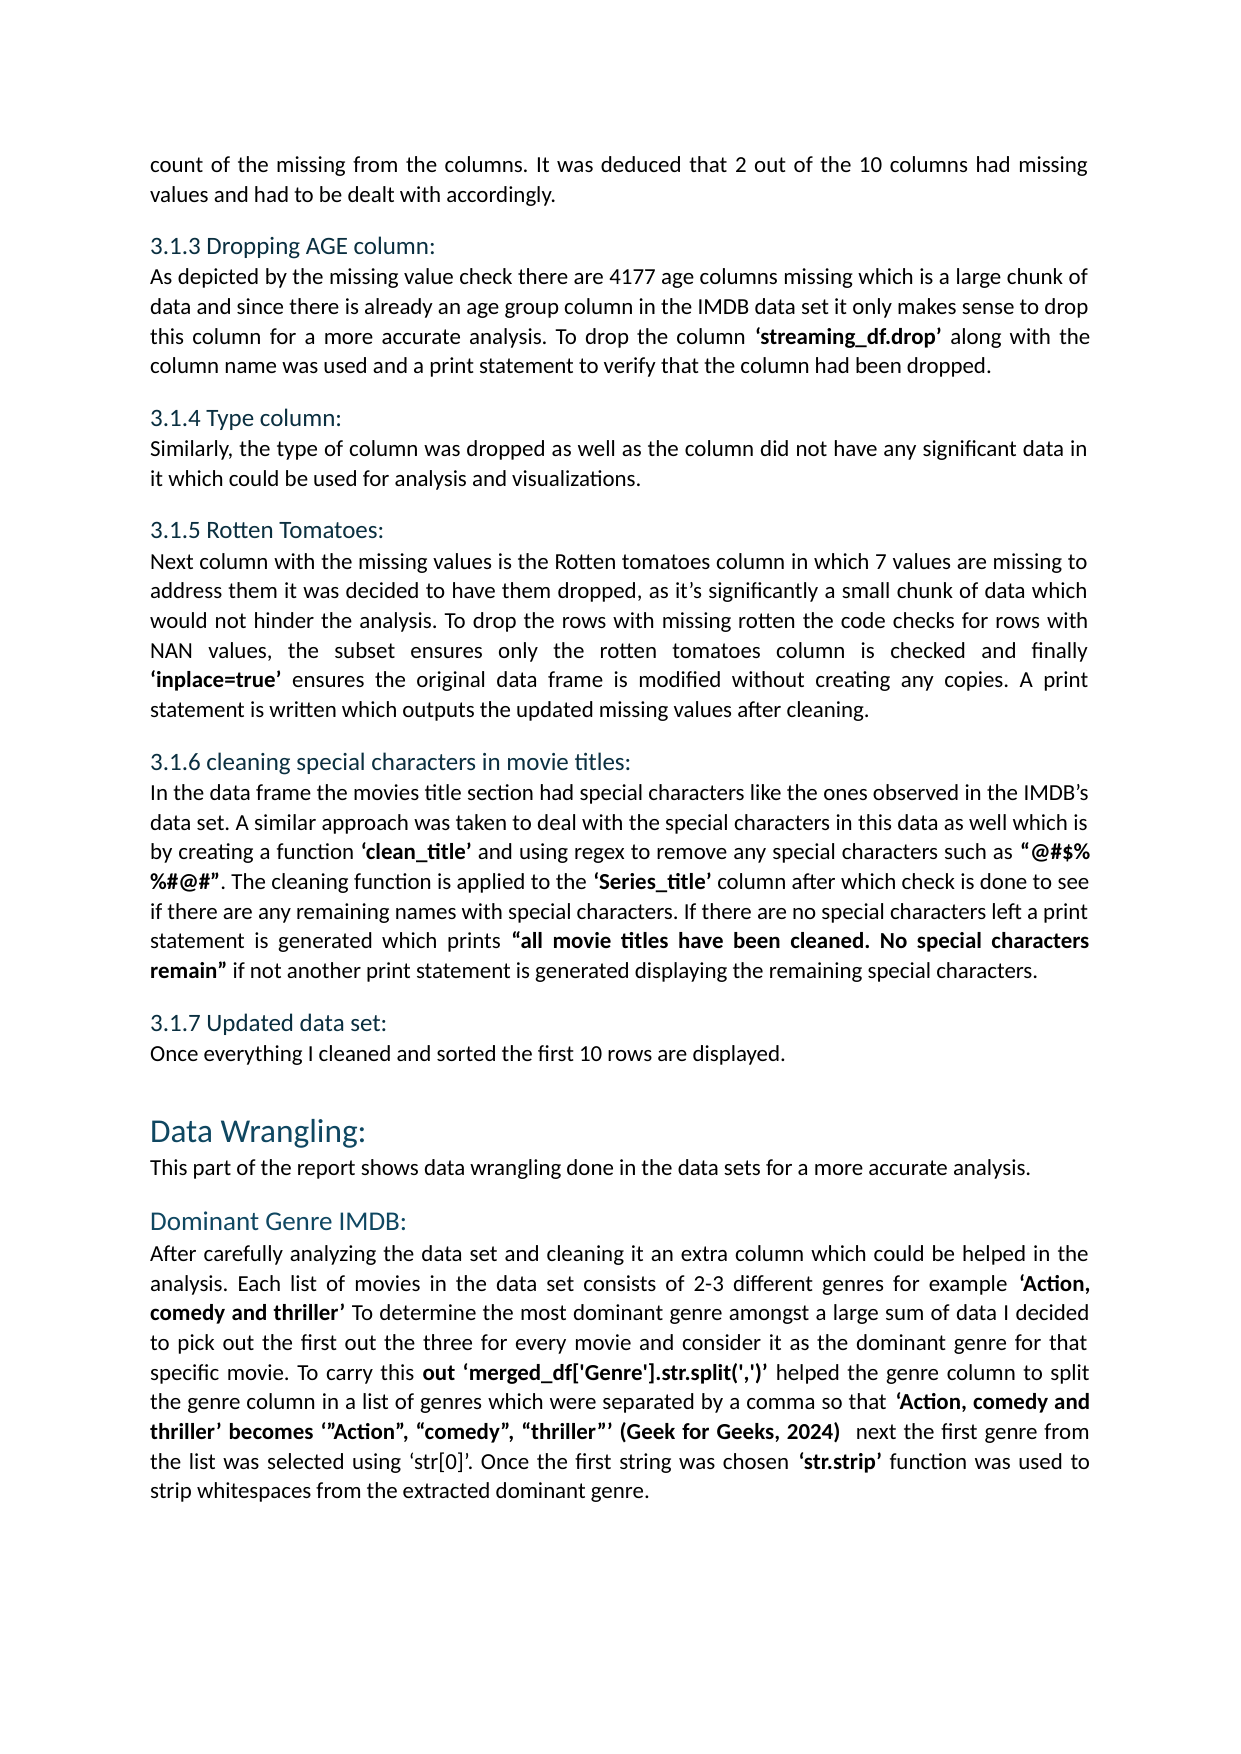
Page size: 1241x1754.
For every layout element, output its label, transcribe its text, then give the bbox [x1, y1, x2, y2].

text This part of the report shows data wrangling done in the data sets for a more accurate analysis. [150, 1153, 1090, 1182]
subtitle 3.1.7 Updated data set: [150, 1007, 1090, 1037]
text As depicted by the missing value check there are 4177 age columns missing which is a large chunk of data and since there is already an age group column in the IMDB data set it only makes sense to drop this column for a more accurate analysis. To drop the column ‘streaming_df.drop’ along with the column name was used and a print statement to verify that the column had been dropped. [150, 262, 1090, 379]
text Similarly, the type of column was dropped as well as the column did not have any significant data in it which could be used for analysis and visualizations. [150, 434, 1090, 492]
subtitle 3.1.5 Rotten Tomatoes: [150, 514, 1090, 545]
subtitle Data Wrangling: [150, 1110, 1090, 1151]
text Next column with the missing values is the Rotten tomatoes column in which 7 values are missing to address them it was decided to have them dropped, as it’s significantly a small chunk of data which would not hinder the analysis. To drop the rows with missing rotten the code checks for rows with NAN values, the subset ensures only the rotten tomatoes column is checked and finally ‘inplace=true’ ensures the original data frame is modified without creating any copies. A print statement is written which outputs the updated missing values after cleaning. [150, 547, 1090, 723]
subtitle 3.1.4 Type column: [150, 402, 1090, 433]
text After carefully analyzing the data set and cleaning it an extra column which could be helped in the analysis. Each list of movies in the data set consists of 2-3 different genres for example ‘Action, comedy and thriller’ To determine the most dominant genre amongst a large sum of data I decided to pick out the first out the three for every movie and consider it as the dominant genre for that specific movie. To carry this out ‘merged_df['Genre'].str.split(',')’ helped the genre column to split the genre column in a list of genres which were separated by a comma so that ‘Action, comedy and thriller’ becomes ‘”Action”, “comedy”, “thriller”’ (Geek for Geeks, 2024) next the first genre from the list was selected using ‘str[0]’. Once the first string was chosen ‘str.strip’ function was used to strip whitespaces from the extracted dominant genre. [150, 1239, 1090, 1504]
text count of the missing from the columns. It was deduced that 2 out of the 10 columns had missing values and had to be dealt with accordingly. [150, 150, 1090, 208]
subtitle 3.1.6 cleaning special characters in movie titles: [150, 746, 1090, 776]
text Once everything I cleaned and sorted the first 10 rows are displayed. [150, 1039, 1090, 1067]
subtitle Dominant Genre IMDB: [150, 1204, 1090, 1237]
text In the data frame the movies title section had special characters like the ones observed in the IMDB’s data set. A similar approach was taken to deal with the special characters in this data as well which is by creating a function ‘clean_title’ and using regex to remove any special characters such as “@#$%%#@#”. The cleaning function is applied to the ‘Series_title’ column after which check is done to see if there are any remaining names with special characters. If there are no special characters left a print statement is generated which prints “all movie titles have been cleaned. No special characters remain” if not another print statement is generated displaying the remaining special characters. [150, 778, 1090, 984]
subtitle 3.1.3 Dropping AGE column: [150, 230, 1090, 261]
